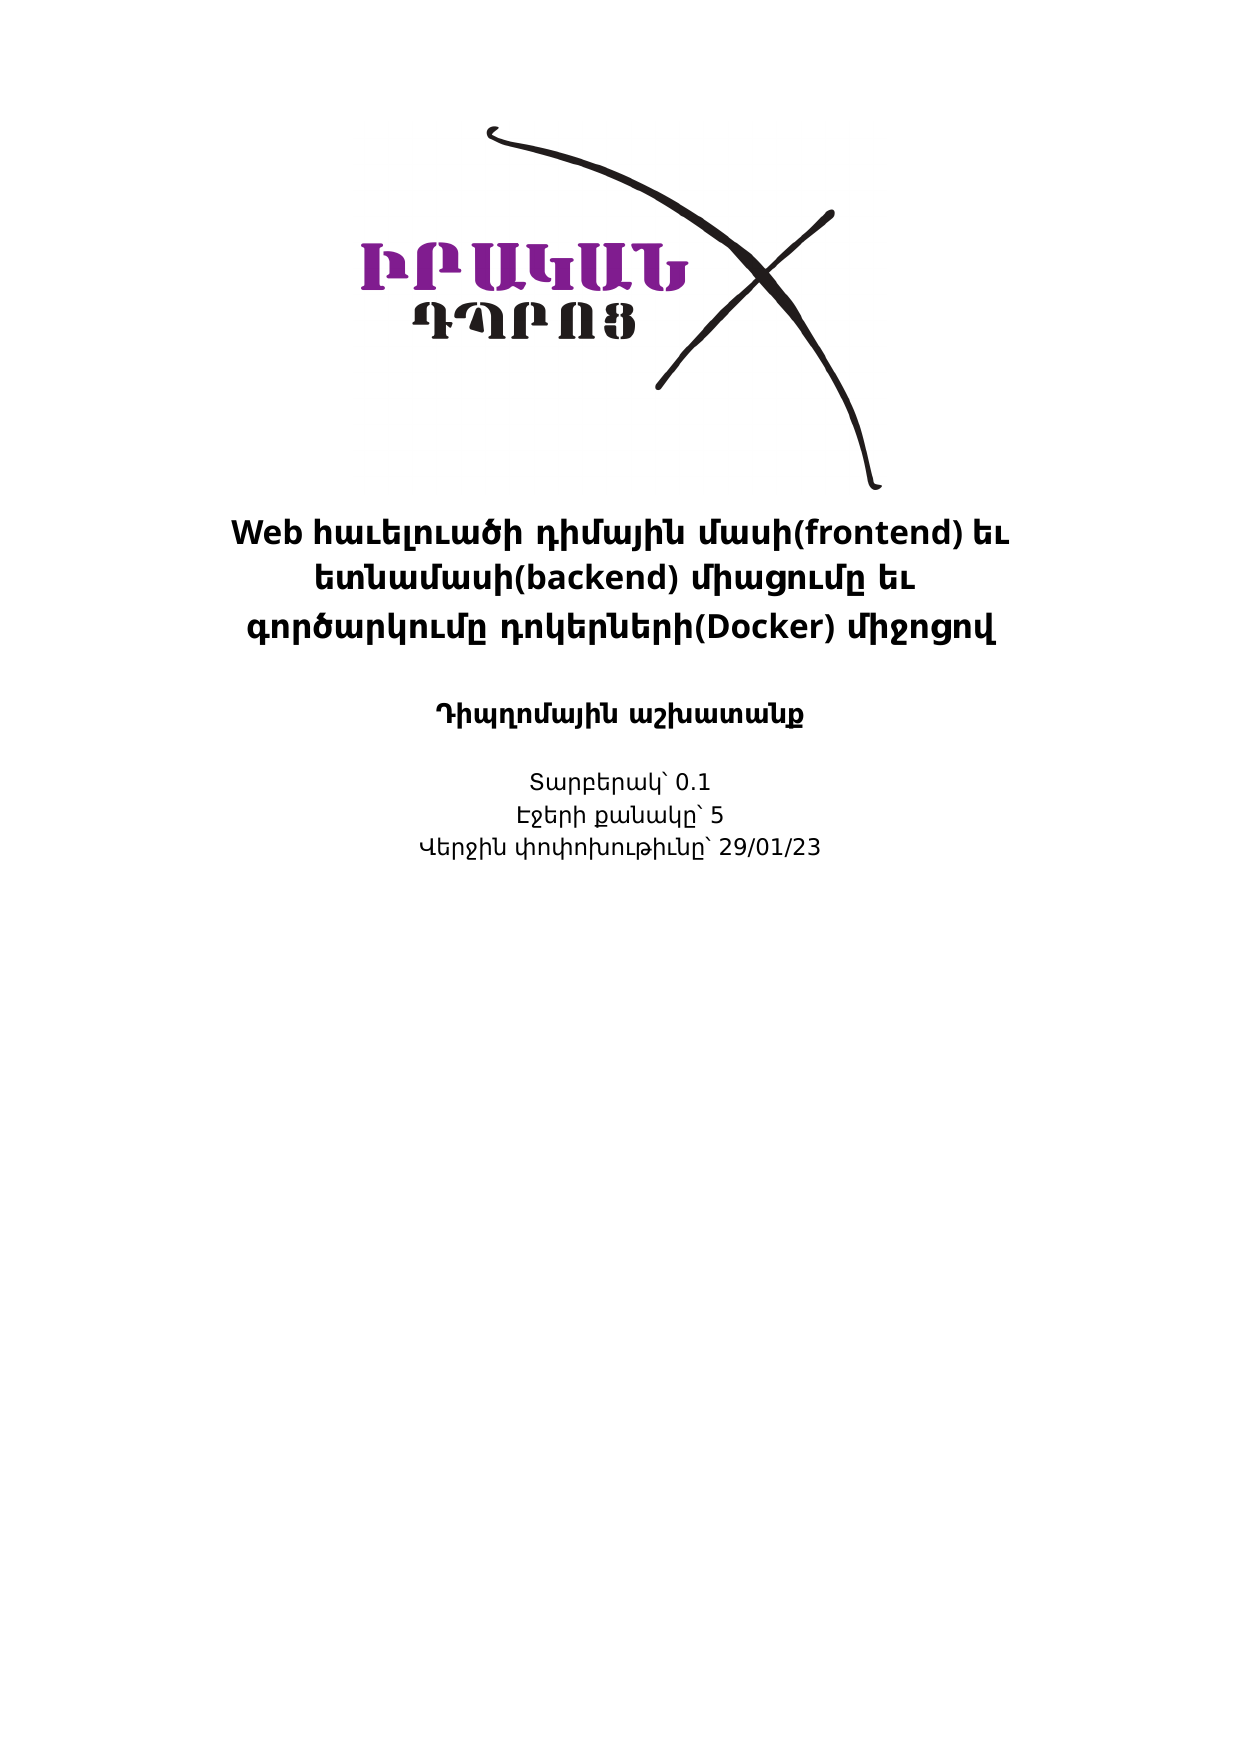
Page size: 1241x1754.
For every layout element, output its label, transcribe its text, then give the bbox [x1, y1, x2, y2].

text Էջերի քանակը՝ 5 [118, 802, 1122, 828]
subtitle Դիպղոմային աշխատանք [118, 698, 1122, 730]
text Տարբերակ՝ 0.1 [118, 769, 1122, 796]
title Web հաւելուածի դիմային մասի(frontend) եւ ետնամասի(backend) միացումը եւ [118, 508, 1122, 599]
text Վերջին փոփոխութիւնը՝ 29/01/23 [118, 834, 1122, 861]
title գործարկումը դոկերների(Docker) միջոցով [118, 603, 1122, 648]
picture [352, 121, 888, 495]
